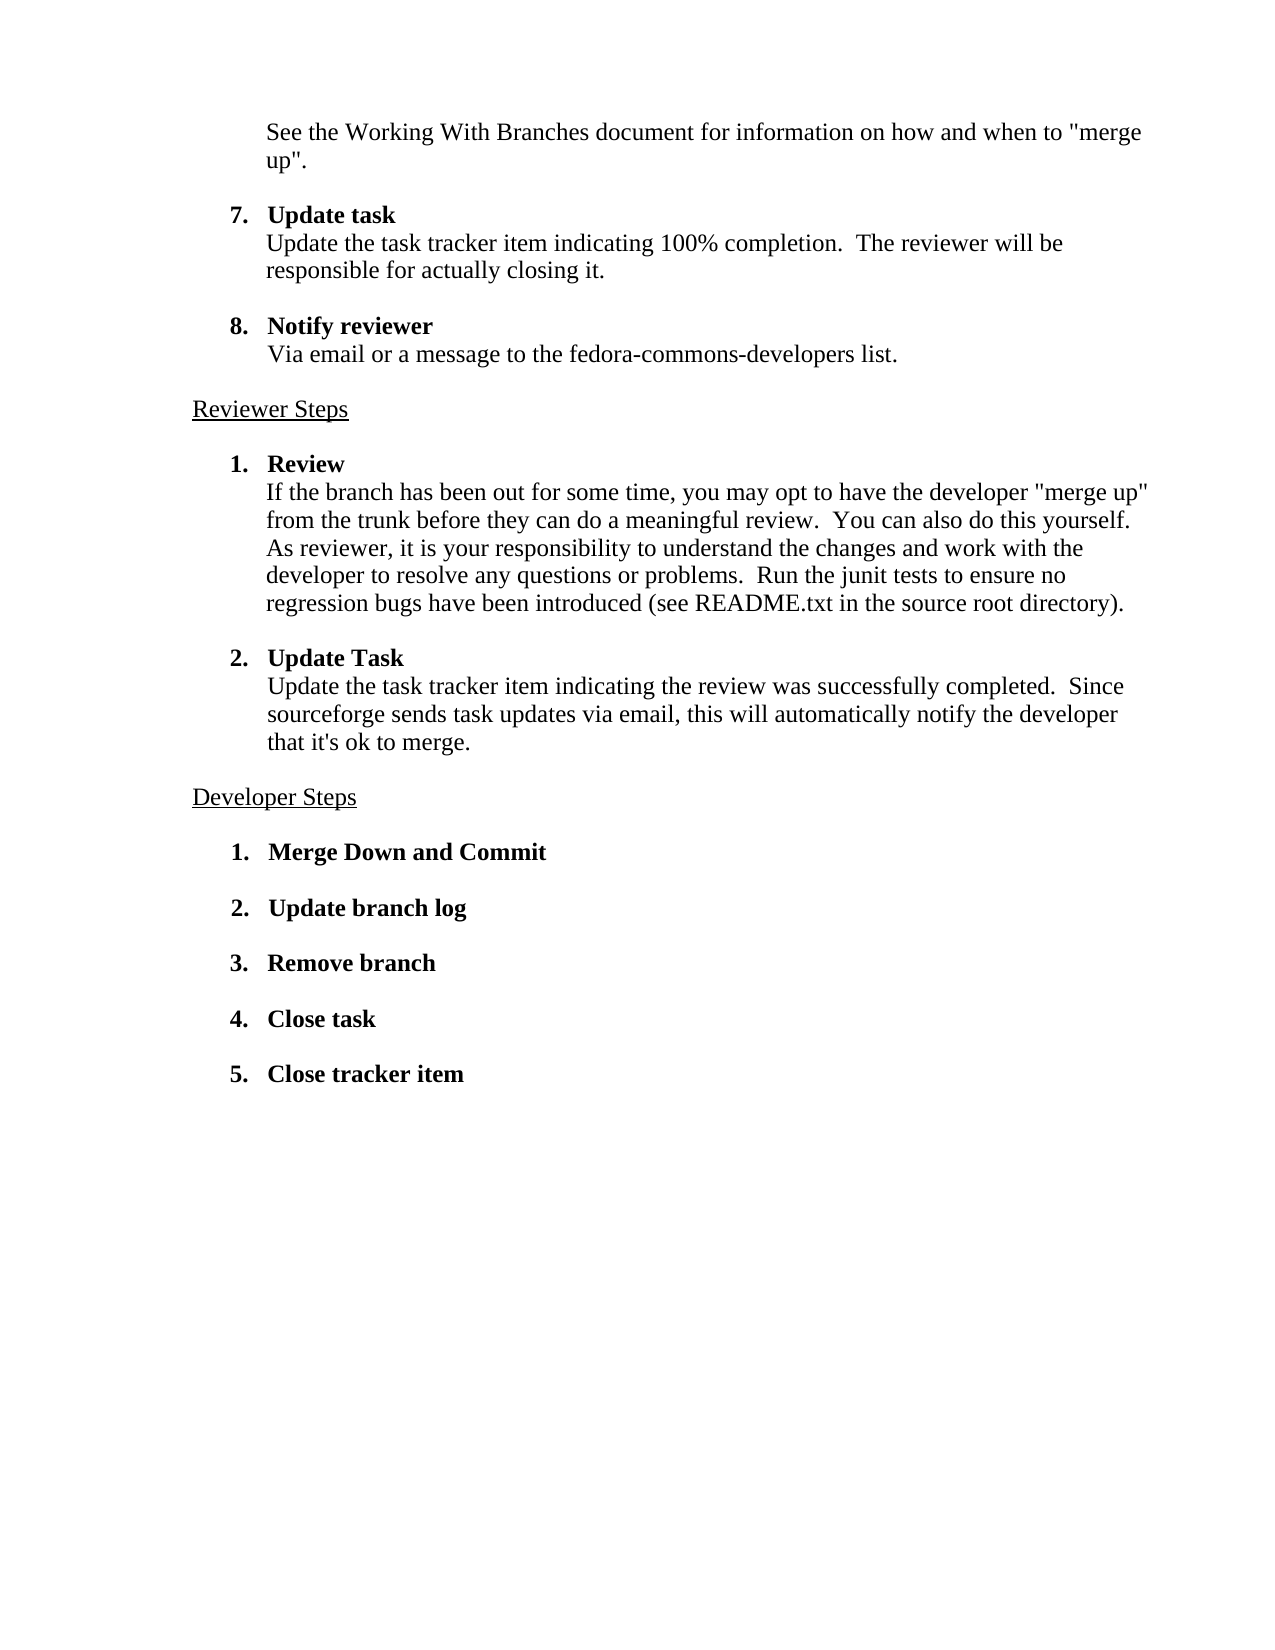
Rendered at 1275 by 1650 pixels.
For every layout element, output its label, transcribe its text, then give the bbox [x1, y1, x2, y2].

text Reviewer Steps [192, 395, 1157, 423]
list Review [229, 451, 1157, 478]
list Update task [229, 201, 1157, 229]
list Close tracker item [229, 1060, 1157, 1088]
list Close task [229, 1005, 1157, 1032]
list Remove branch [229, 949, 1157, 977]
list Via email or a message to the fedora-commons-developers list. [229, 340, 1157, 367]
text Update the task tracker item indicating 100% completion. The reviewer will be responsible for actually closing it. [266, 229, 1157, 284]
text Developer Steps [118, 783, 1157, 811]
list Notify reviewer [229, 312, 1157, 340]
list Update Task [229, 644, 1157, 672]
list Update branch log [231, 894, 1157, 922]
text See the Working With Branches document for information on how and when to "merge up". [266, 118, 1157, 173]
text If the branch has been out for some time, you may opt to have the developer "merge up" from the trunk before they can do a meaningful review. You can also do this yourself. As reviewer, it is your responsibility to understand the changes and work with the developer to resolve any questions or problems. Run the junit tests to ensure no regression bugs have been introduced (see README.txt in the source root directory). [266, 478, 1157, 617]
list Update the task tracker item indicating the review was successfully completed. Since sourceforge sends task updates via email, this will automatically notify the developer that it's ok to merge. [229, 672, 1157, 755]
list Merge Down and Commit [231, 838, 1157, 866]
